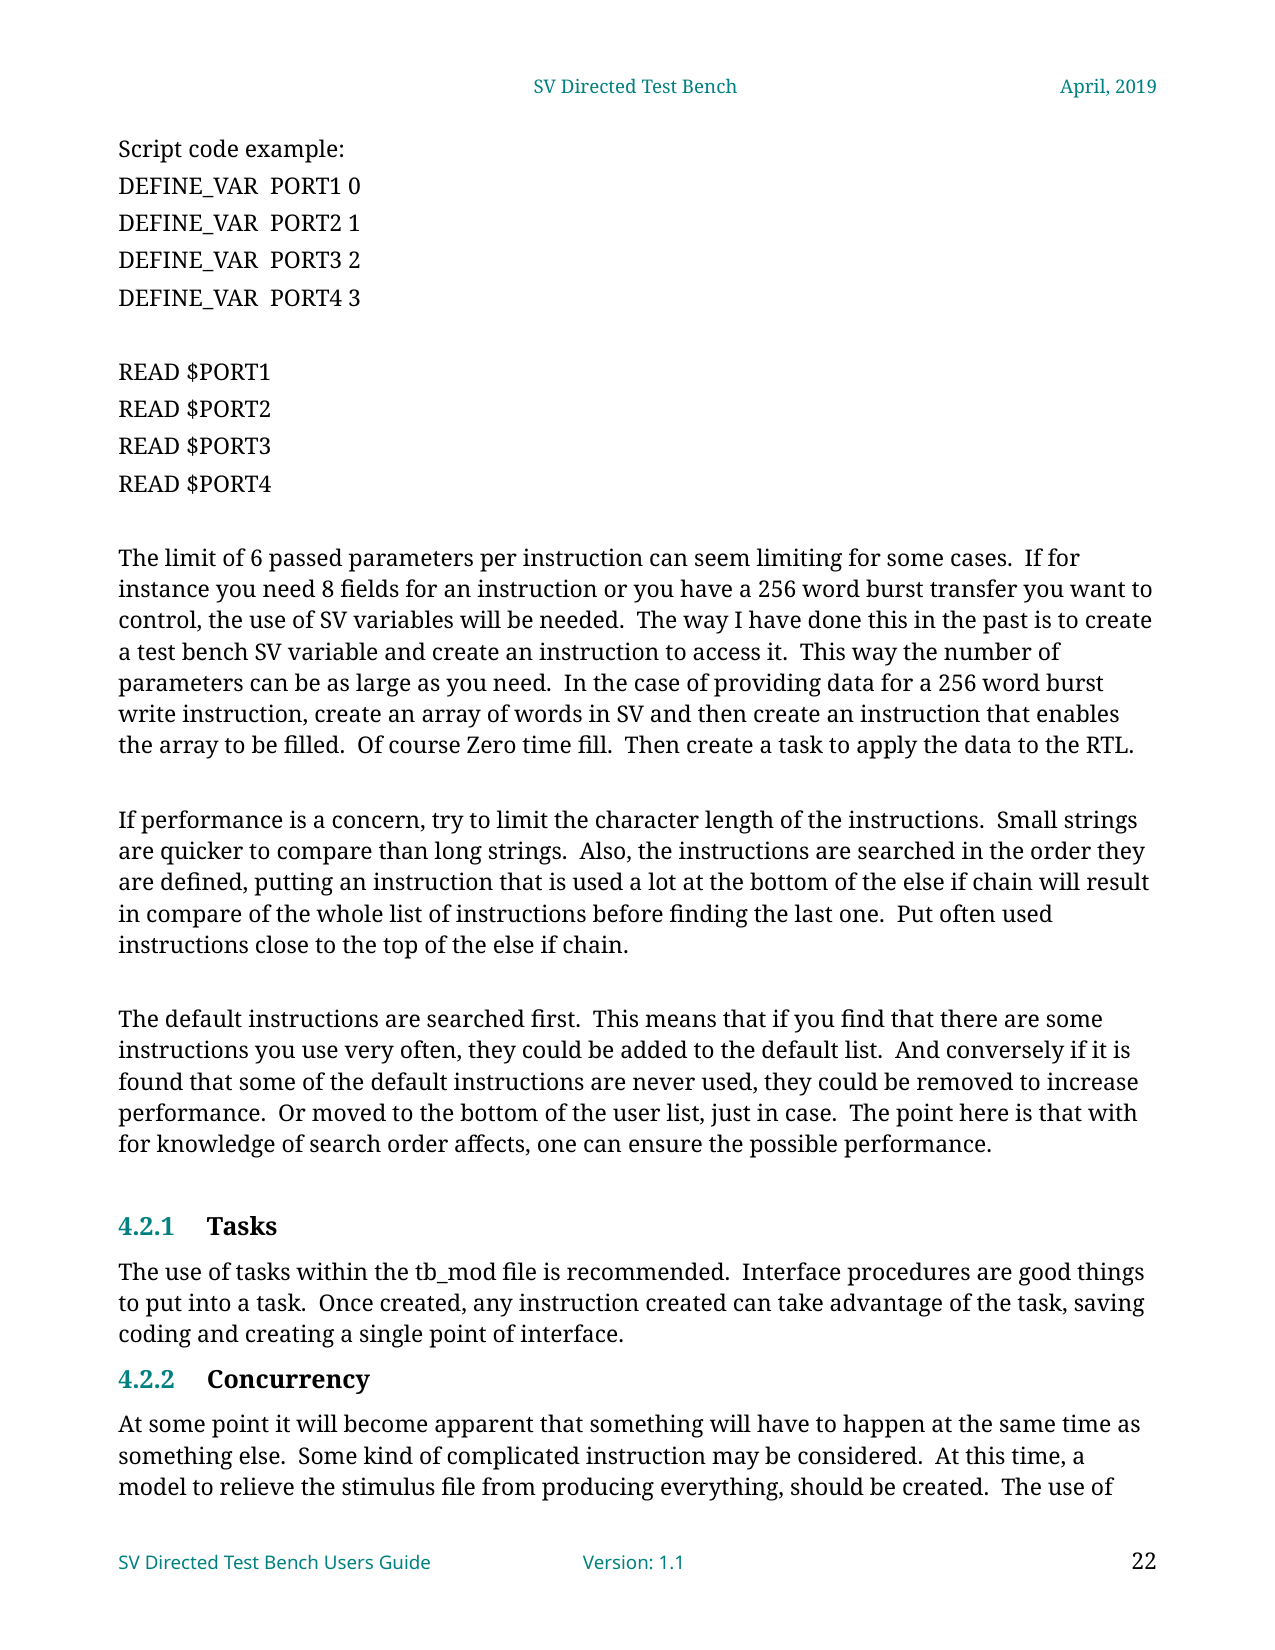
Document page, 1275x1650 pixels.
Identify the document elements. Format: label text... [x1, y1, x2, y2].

text DEFINE_VAR PORT4 3 [118, 282, 1157, 313]
text If performance is a concern, try to limit the character length of the instructions. Small strings are quicker to compare than long strings. Also, the instructions are searched in the order they are defined, putting an instruction that is used a lot at the bottom of the else if chain will result in compare of the whole list of instructions before finding the last one. Put often used instructions close to the top of the else if chain. [118, 804, 1157, 960]
text At some point it will become apparent that something will have to happen at the same time as something else. Some kind of complicated instruction may be considered. At this time, a model to relieve the stimulus file from producing everything, should be created. The use of [118, 1408, 1157, 1502]
text The use of tasks within the tb_mod file is recommended. Interface procedures are good things to put into a task. Once created, any instruction created can take advantage of the task, saving coding and creating a single point of interface. [118, 1256, 1157, 1349]
text The default instructions are searched first. This means that if you find that there are some instructions you use very often, they could be added to the default list. And conversely if it is found that some of the default instructions are never used, they could be removed to increase performance. Or moved to the bottom of the user list, just in case. The point here is that with for knowledge of search order affects, one can ensure the possible performance. [118, 1003, 1157, 1159]
text READ $PORT4 [118, 467, 1157, 499]
text DEFINE_VAR PORT3 2 [118, 244, 1157, 276]
text READ $PORT1 [118, 356, 1157, 387]
text READ $PORT2 [118, 393, 1157, 424]
text Script code example: [118, 133, 1157, 164]
text The limit of 6 passed parameters per instruction can seem limiting for some cases. If for instance you need 8 fields for an instruction or you have a 256 word burst transfer you want to control, the use of SV variables will be needed. The way I have done this in the past is to create a test bench SV variable and create an instruction to access it. This way the number of parameters can be as large as you need. In the case of providing data for a 256 word burst write instruction, create an array of words in SV and then create an instruction that enables the array to be filled. Of course Zero time fill. Then create a task to apply the data to the RTL. [118, 542, 1157, 761]
text DEFINE_VAR PORT2 1 [118, 207, 1157, 238]
subtitle Tasks [118, 1209, 1157, 1243]
text DEFINE_VAR PORT1 0 [118, 170, 1157, 201]
text READ $PORT3 [118, 430, 1157, 462]
subtitle Concurrency [118, 1362, 1157, 1396]
